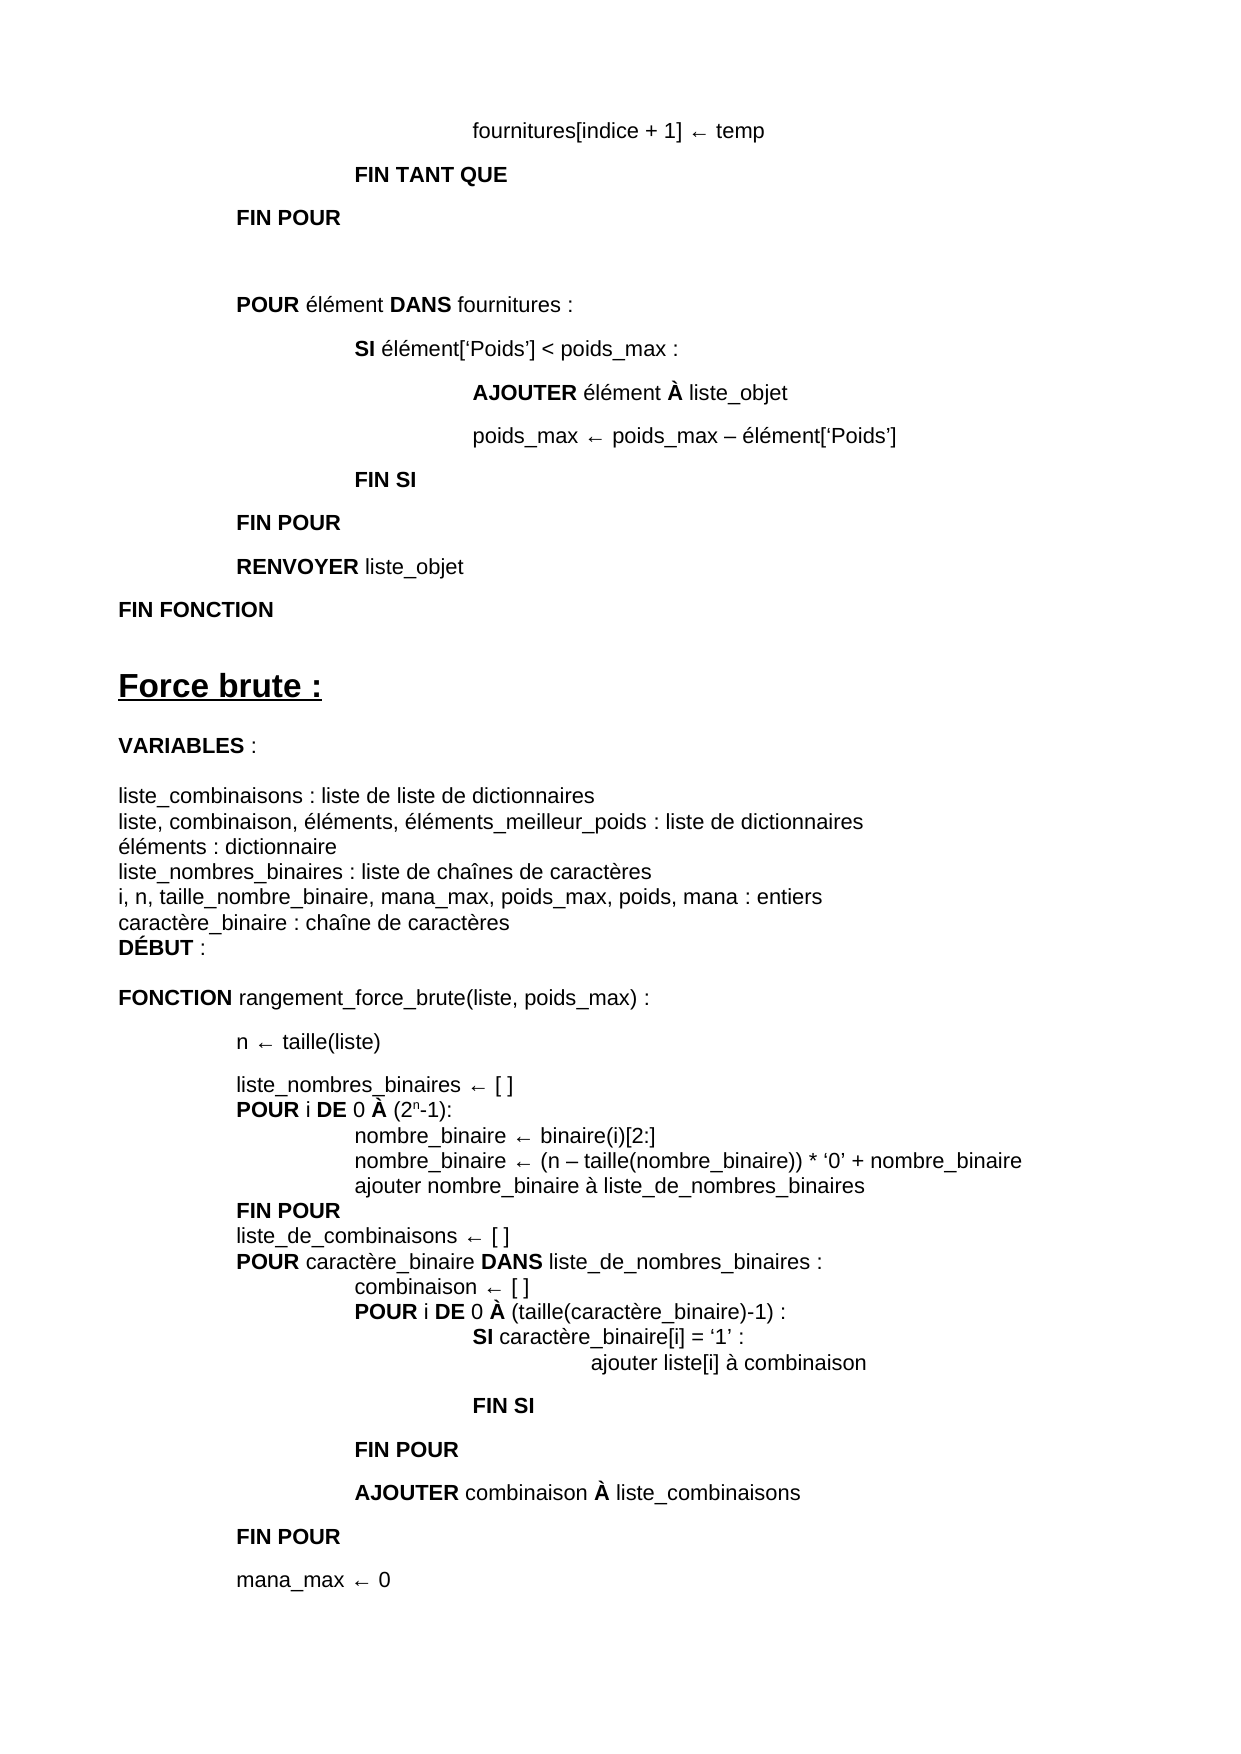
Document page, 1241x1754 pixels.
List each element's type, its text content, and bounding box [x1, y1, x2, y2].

text liste, combinaison, éléments, éléments_meilleur_poids : liste de dictionnaires [118, 809, 1122, 834]
text POUR i DE 0 À (2n-1): [118, 1097, 1122, 1123]
text FIN TANT QUE [118, 162, 1122, 187]
text FIN SI [118, 466, 1122, 492]
text SI élément[‘Poids’] < poids_max : [118, 336, 1122, 361]
text liste_de_combinaisons ← [ ] [118, 1223, 1122, 1249]
text liste_nombres_binaires : liste de chaînes de caractères [118, 859, 1122, 884]
text FIN SI [118, 1393, 1122, 1418]
text FIN POUR [118, 1437, 1122, 1462]
text FIN FONCTION [118, 597, 1122, 622]
text DÉBUT : [118, 935, 1122, 960]
text VARIABLES : [118, 733, 1122, 758]
text FONCTION rangement_force_brute(liste, poids_max) : [118, 985, 1122, 1010]
text POUR i DE 0 À (taille(caractère_binaire)-1) : [118, 1299, 1122, 1324]
text FIN POUR [118, 1524, 1122, 1549]
text AJOUTER combinaison À liste_combinaisons [118, 1480, 1122, 1505]
text nombre_binaire ← binaire(i)[2:] [118, 1123, 1122, 1148]
text RENVOYER liste_objet [118, 553, 1122, 579]
text mana_max ← 0 [118, 1567, 1122, 1592]
text liste_nombres_binaires ← [ ] [118, 1072, 1122, 1097]
text Force brute : [118, 666, 1122, 704]
text fournitures[indice + 1] ← temp [118, 118, 1122, 143]
text ajouter nombre_binaire à liste_de_nombres_binaires [118, 1173, 1122, 1198]
text i, n, taille_nombre_binaire, mana_max, poids_max, poids, mana : entiers [118, 884, 1122, 909]
text AJOUTER élément À liste_objet [118, 379, 1122, 404]
text éléments : dictionnaire [118, 834, 1122, 859]
text combinaison ← [ ] [118, 1274, 1122, 1299]
text ajouter liste[i] à combinaison [118, 1349, 1122, 1375]
text caractère_binaire : chaîne de caractères [118, 909, 1122, 935]
text poids_max ← poids_max – élément[‘Poids’] [118, 423, 1122, 448]
text POUR élément DANS fournitures : [118, 292, 1122, 317]
text FIN POUR [118, 205, 1122, 230]
text SI caractère_binaire[i] = ‘1’ : [118, 1324, 1122, 1349]
text POUR caractère_binaire DANS liste_de_nombres_binaires : [118, 1249, 1122, 1274]
text liste_combinaisons : liste de liste de dictionnaires [118, 783, 1122, 809]
text nombre_binaire ← (n – taille(nombre_binaire)) * ‘0’ + nombre_binaire [118, 1148, 1122, 1173]
text FIN POUR [118, 1198, 1122, 1223]
text n ← taille(liste) [118, 1029, 1122, 1054]
text FIN POUR [118, 510, 1122, 535]
